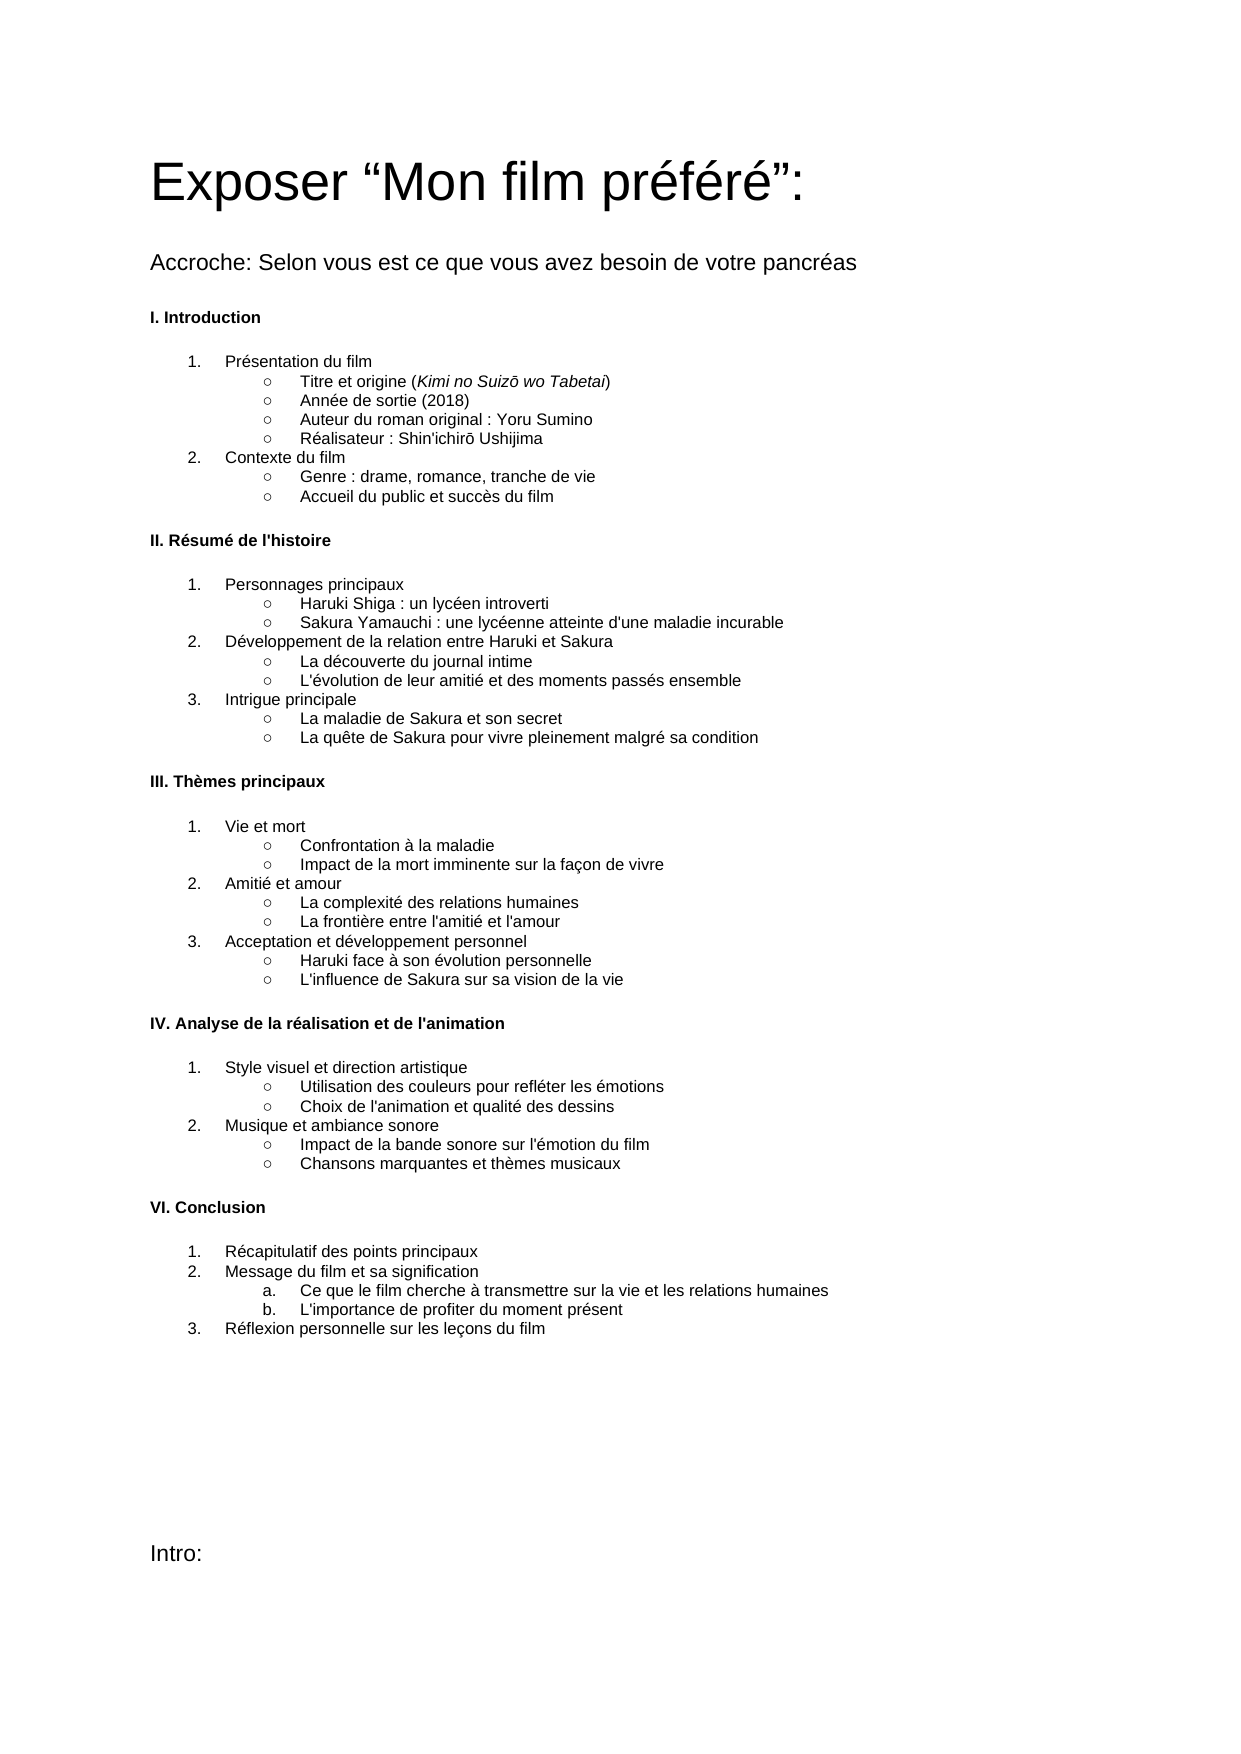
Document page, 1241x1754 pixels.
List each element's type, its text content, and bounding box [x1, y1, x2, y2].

list Intrigue principale [187, 690, 1090, 709]
list Ce que le film cherche à transmettre sur la vie et les relations humaines [262, 1281, 1090, 1300]
list Musique et ambiance sonore [187, 1116, 1090, 1135]
list Réalisateur : Shin'ichirō Ushijima [262, 429, 1090, 448]
list Style visuel et direction artistique [187, 1058, 1090, 1077]
list Récapitulatif des points principaux [187, 1242, 1090, 1261]
list Année de sortie (2018) [262, 391, 1090, 410]
list Contexte du film [187, 448, 1090, 467]
list Personnages principaux [187, 575, 1090, 594]
list Présentation du film [187, 352, 1090, 371]
list Accueil du public et succès du film [262, 486, 1090, 506]
list Haruki Shiga : un lycéen introverti [262, 594, 1090, 613]
text Intro: [150, 1540, 1090, 1566]
list Amitié et amour [187, 874, 1090, 893]
list Réflexion personnelle sur les leçons du film [187, 1319, 1090, 1338]
text Accroche: Selon vous est ce que vous avez besoin de votre pancréas [150, 249, 1090, 275]
list Vie et mort [187, 816, 1090, 836]
list Chansons marquantes et thèmes musicaux [262, 1154, 1090, 1173]
subtitle I. Introduction [150, 308, 1090, 327]
list La quête de Sakura pour vivre pleinement malgré sa condition [262, 728, 1090, 747]
list Confrontation à la maladie [262, 836, 1090, 855]
list La complexité des relations humaines [262, 893, 1090, 912]
list Haruki face à son évolution personnelle [262, 951, 1090, 970]
list La frontière entre l'amitié et l'amour [262, 912, 1090, 931]
list L'influence de Sakura sur sa vision de la vie [262, 970, 1090, 989]
list La maladie de Sakura et son secret [262, 709, 1090, 728]
list Choix de l'animation et qualité des dessins [262, 1096, 1090, 1116]
subtitle IV. Analyse de la réalisation et de l'animation [150, 1014, 1090, 1033]
subtitle VI. Conclusion [150, 1198, 1090, 1217]
list Genre : drame, romance, tranche de vie [262, 467, 1090, 486]
list Auteur du roman original : Yoru Sumino [262, 410, 1090, 429]
title Exposer “Mon film préféré”: [150, 150, 1090, 212]
list Acceptation et développement personnel [187, 931, 1090, 951]
list Développement de la relation entre Haruki et Sakura [187, 632, 1090, 651]
list Impact de la bande sonore sur l'émotion du film [262, 1135, 1090, 1154]
subtitle II. Résumé de l'histoire [150, 531, 1090, 550]
list La découverte du journal intime [262, 651, 1090, 671]
list Titre et origine (Kimi no Suizō wo Tabetai) [262, 371, 1090, 391]
list L'importance de profiter du moment présent [262, 1300, 1090, 1319]
list Message du film et sa signification [187, 1261, 1090, 1281]
list L'évolution de leur amitié et des moments passés ensemble [262, 671, 1090, 690]
list Sakura Yamauchi : une lycéenne atteinte d'une maladie incurable [262, 613, 1090, 632]
subtitle III. Thèmes principaux [150, 772, 1090, 791]
list Impact de la mort imminente sur la façon de vivre [262, 855, 1090, 874]
list Utilisation des couleurs pour refléter les émotions [262, 1077, 1090, 1096]
